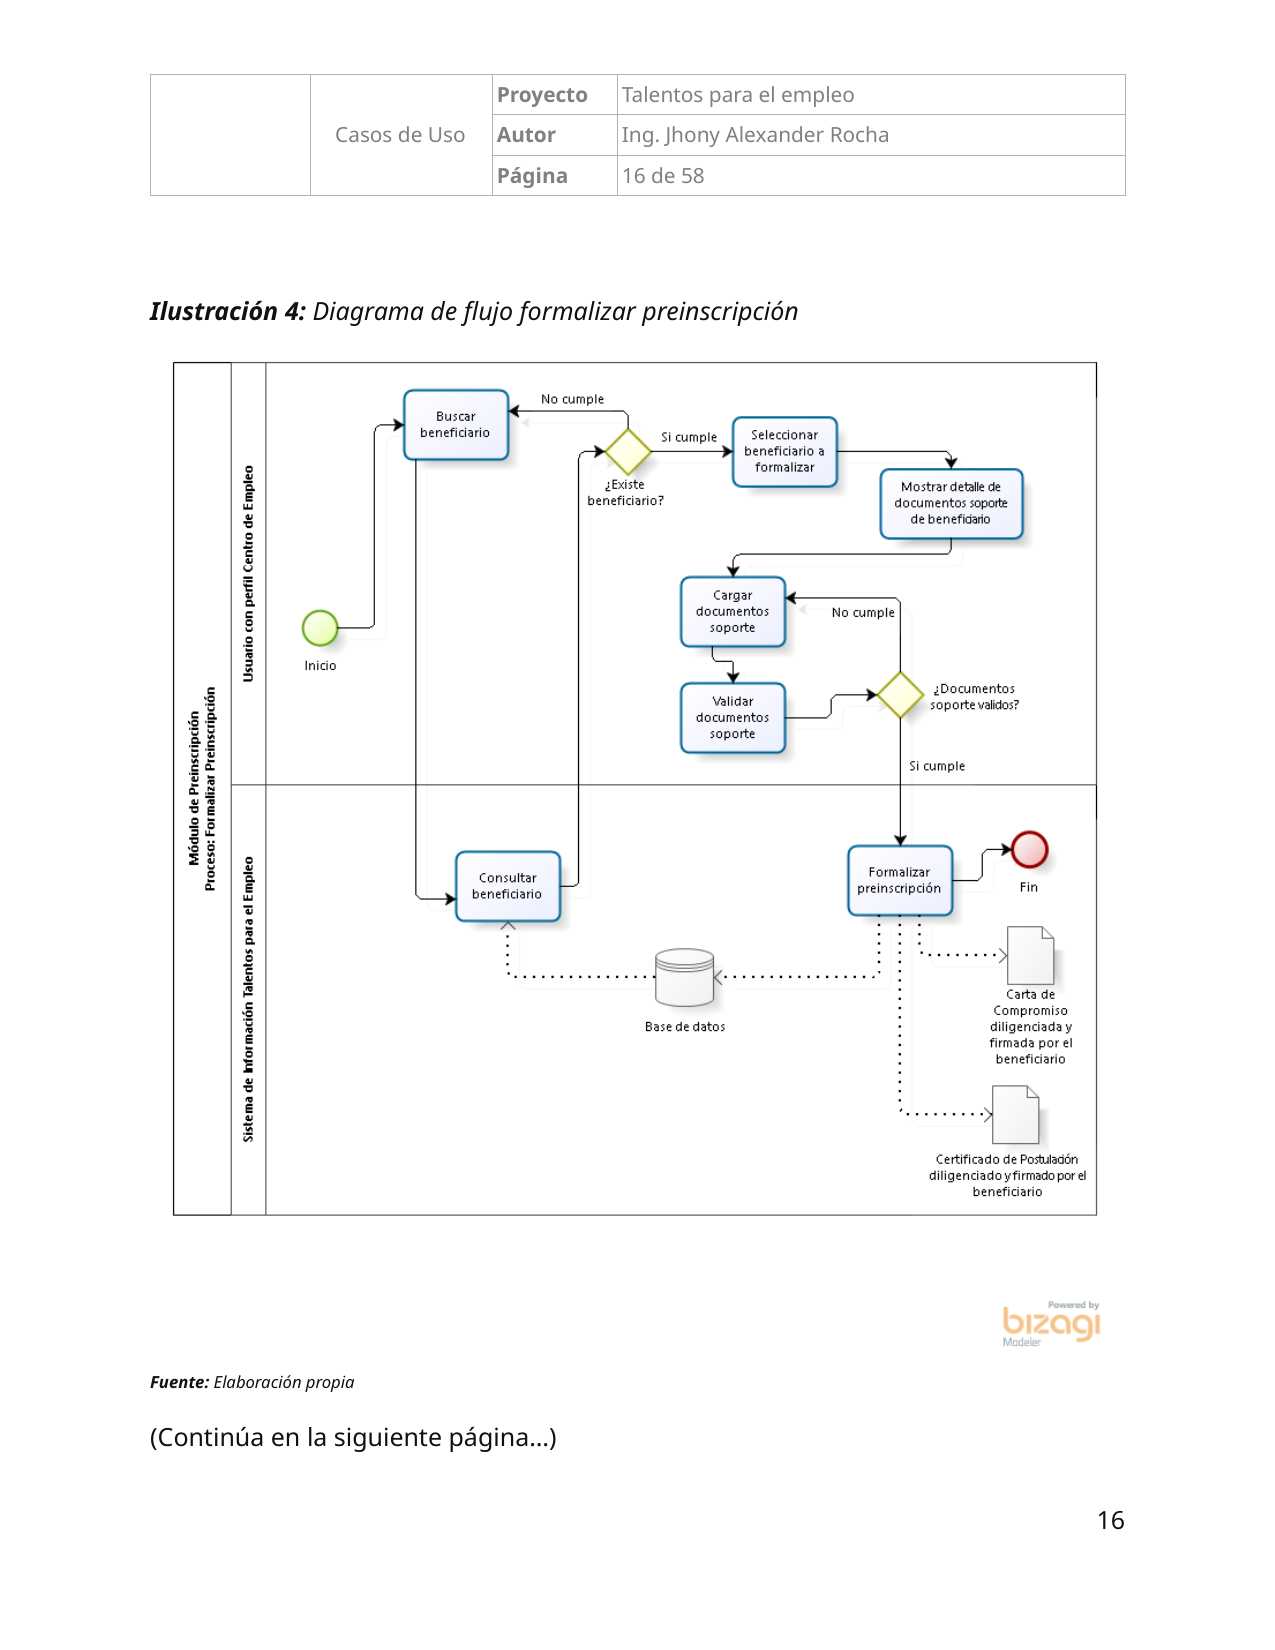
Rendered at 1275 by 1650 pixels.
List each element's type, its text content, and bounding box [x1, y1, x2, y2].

text Fuente: Elaboración propia [150, 1360, 1125, 1394]
picture [150, 339, 1125, 1360]
text (Continúa en la siguiente página…) [150, 1420, 1125, 1454]
text Ilustración 4: Diagrama de flujo formalizar preinscripción [150, 293, 1125, 339]
